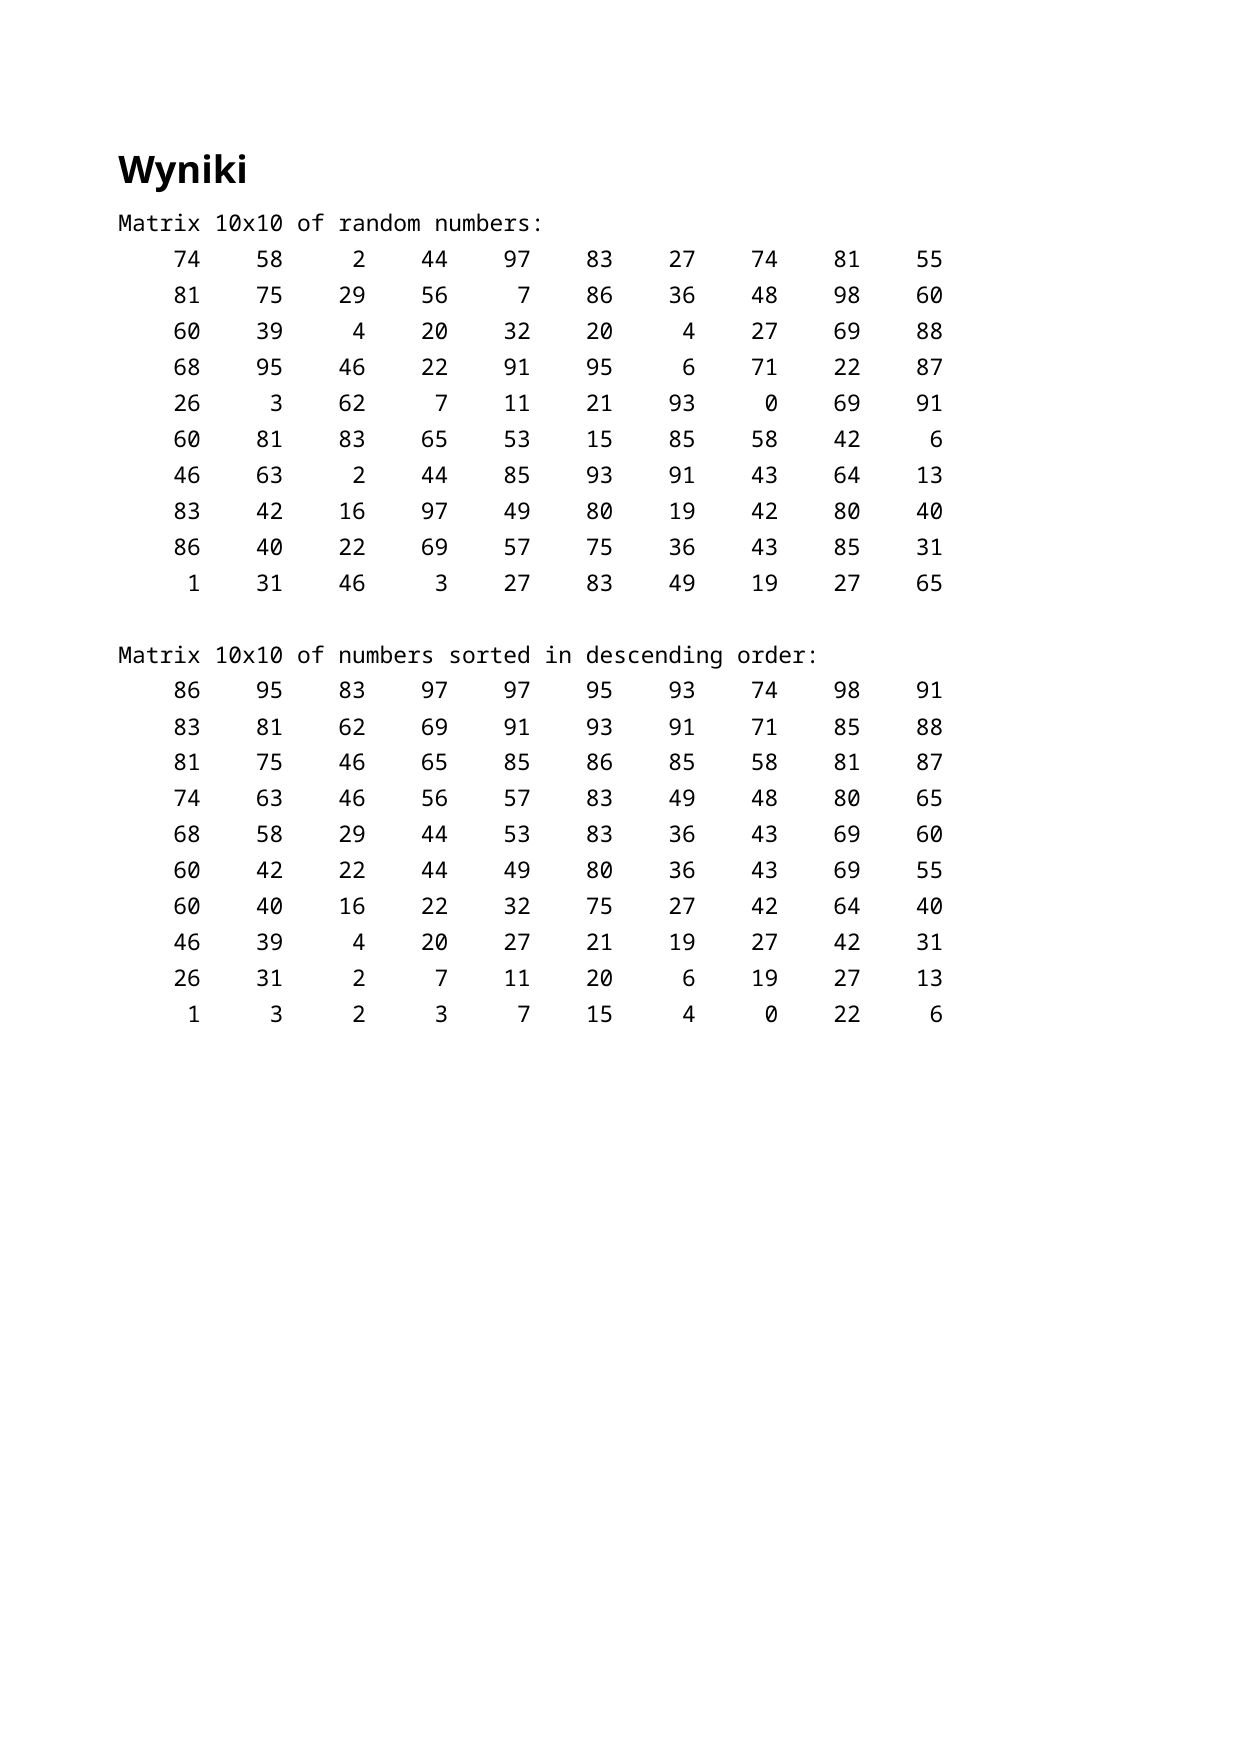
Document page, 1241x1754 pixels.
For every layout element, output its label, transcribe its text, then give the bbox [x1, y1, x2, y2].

text 46 63 2 44 85 93 91 43 64 13 [118, 459, 1122, 490]
text 68 95 46 22 91 95 6 71 22 87 [118, 351, 1122, 382]
text 74 58 2 44 97 83 27 74 81 55 [118, 243, 1122, 274]
text 81 75 46 65 85 86 85 58 81 87 [118, 746, 1122, 778]
text 1 3 2 3 7 15 4 0 22 6 [118, 998, 1122, 1029]
text Matrix 10x10 of numbers sorted in descending order: [118, 638, 1122, 670]
text 60 39 4 20 32 20 4 27 69 88 [118, 315, 1122, 346]
text Matrix 10x10 of random numbers: [118, 207, 1122, 238]
text 60 40 16 22 32 75 27 42 64 40 [118, 890, 1122, 921]
text 26 3 62 7 11 21 93 0 69 91 [118, 387, 1122, 418]
text 86 95 83 97 97 95 93 74 98 91 [118, 674, 1122, 706]
text 60 81 83 65 53 15 85 58 42 6 [118, 423, 1122, 454]
text 68 58 29 44 53 83 36 43 69 60 [118, 818, 1122, 849]
text 83 42 16 97 49 80 19 42 80 40 [118, 495, 1122, 526]
text 46 39 4 20 27 21 19 27 42 31 [118, 926, 1122, 957]
text 83 81 62 69 91 93 91 71 85 88 [118, 710, 1122, 742]
text 60 42 22 44 49 80 36 43 69 55 [118, 854, 1122, 885]
text 1 31 46 3 27 83 49 19 27 65 [118, 567, 1122, 598]
subtitle Wyniki [118, 143, 1122, 195]
text 81 75 29 56 7 86 36 48 98 60 [118, 279, 1122, 310]
text 86 40 22 69 57 75 36 43 85 31 [118, 531, 1122, 562]
text 26 31 2 7 11 20 6 19 27 13 [118, 962, 1122, 993]
text 74 63 46 56 57 83 49 48 80 65 [118, 782, 1122, 813]
